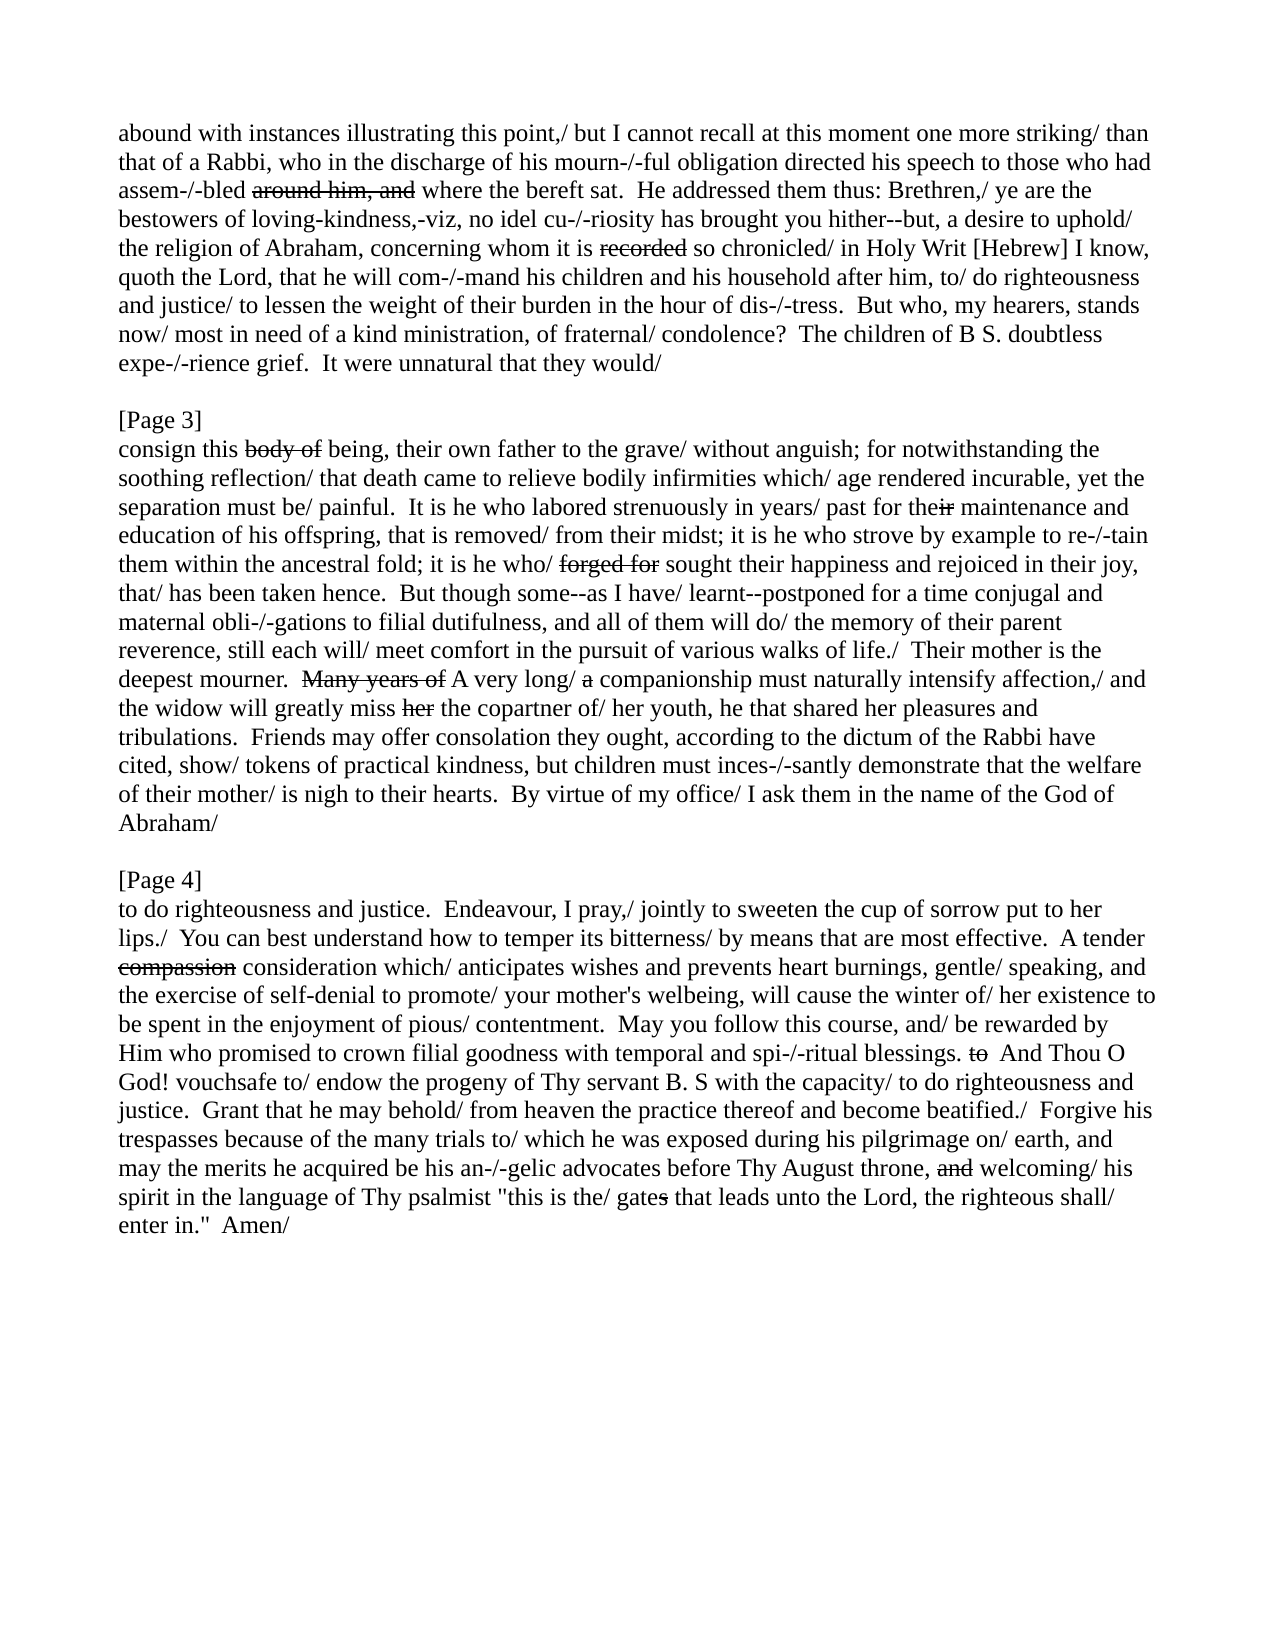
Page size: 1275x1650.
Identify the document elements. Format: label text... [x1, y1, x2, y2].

text [Page 3] [118, 406, 1157, 434]
text abound with instances illustrating this point,/ but I cannot recall at this moment one more striking/ than that of a Rabbi, who in the discharge of his mourn-/-ful obligation directed his speech to those who had assem-/-bled around him, and where the bereft sat. He addressed them thus: Brethren,/ ye are the bestowers of loving-kindness,-viz, no idel cu-/-riosity has brought you hither--but, a desire to uphold/ the religion of Abraham, concerning whom it is recorded so chronicled/ in Holy Writ [Hebrew] I know, quoth the Lord, that he will com-/-mand his children and his household after him, to/ do righteousness and justice/ to lessen the weight of their burden in the hour of dis-/-tress. But who, my hearers, stands now/ most in need of a kind ministration, of fraternal/ condolence? The children of B S. doubtless expe-/-rience grief. It were unnatural that they would/ [118, 118, 1157, 377]
text consign this body of being, their own father to the grave/ without anguish; for notwithstanding the soothing reflection/ that death came to relieve bodily infirmities which/ age rendered incurable, yet the separation must be/ painful. It is he who labored strenuously in years/ past for their maintenance and education of his offspring, that is removed/ from their midst; it is he who strove by example to re-/-tain them within the ancestral fold; it is he who/ forged for sought their happiness and rejoiced in their joy, that/ has been taken hence. But though some--as I have/ learnt--postponed for a time conjugal and maternal obli-/-gations to filial dutifulness, and all of them will do/ the memory of their parent reverence, still each will/ meet comfort in the pursuit of various walks of life./ Their mother is the deepest mourner. Many years of A very long/ a companionship must naturally intensify affection,/ and the widow will greatly miss her the copartner of/ her youth, he that shared her pleasures and tribulations. Friends may offer consolation they ought, according to the dictum of the Rabbi have cited, show/ tokens of practical kindness, but children must inces-/-santly demonstrate that the welfare of their mother/ is nigh to their hearts. By virtue of my office/ I ask them in the name of the God of Abraham/ [118, 434, 1157, 837]
text to do righteousness and justice. Endeavour, I pray,/ jointly to sweeten the cup of sorrow put to her lips./ You can best understand how to temper its bitterness/ by means that are most effective. A tender compassion consideration which/ anticipates wishes and prevents heart burnings, gentle/ speaking, and the exercise of self-denial to promote/ your mother's welbeing, will cause the winter of/ her existence to be spent in the enjoyment of pious/ contentment. May you follow this course, and/ be rewarded by Him who promised to crown filial goodness with temporal and spi-/-ritual blessings. to And Thou O God! vouchsafe to/ endow the progeny of Thy servant B. S with the capacity/ to do righteousness and justice. Grant that he may behold/ from heaven the practice thereof and become beatified./ Forgive his trespasses because of the many trials to/ which he was exposed during his pilgrimage on/ earth, and may the merits he acquired be his an-/-gelic advocates before Thy August throne, and welcoming/ his spirit in the language of Thy psalmist "this is the/ gates that leads unto the Lord, the righteous shall/ enter in." Amen/ [118, 894, 1157, 1239]
text [Page 4] [118, 866, 1157, 894]
